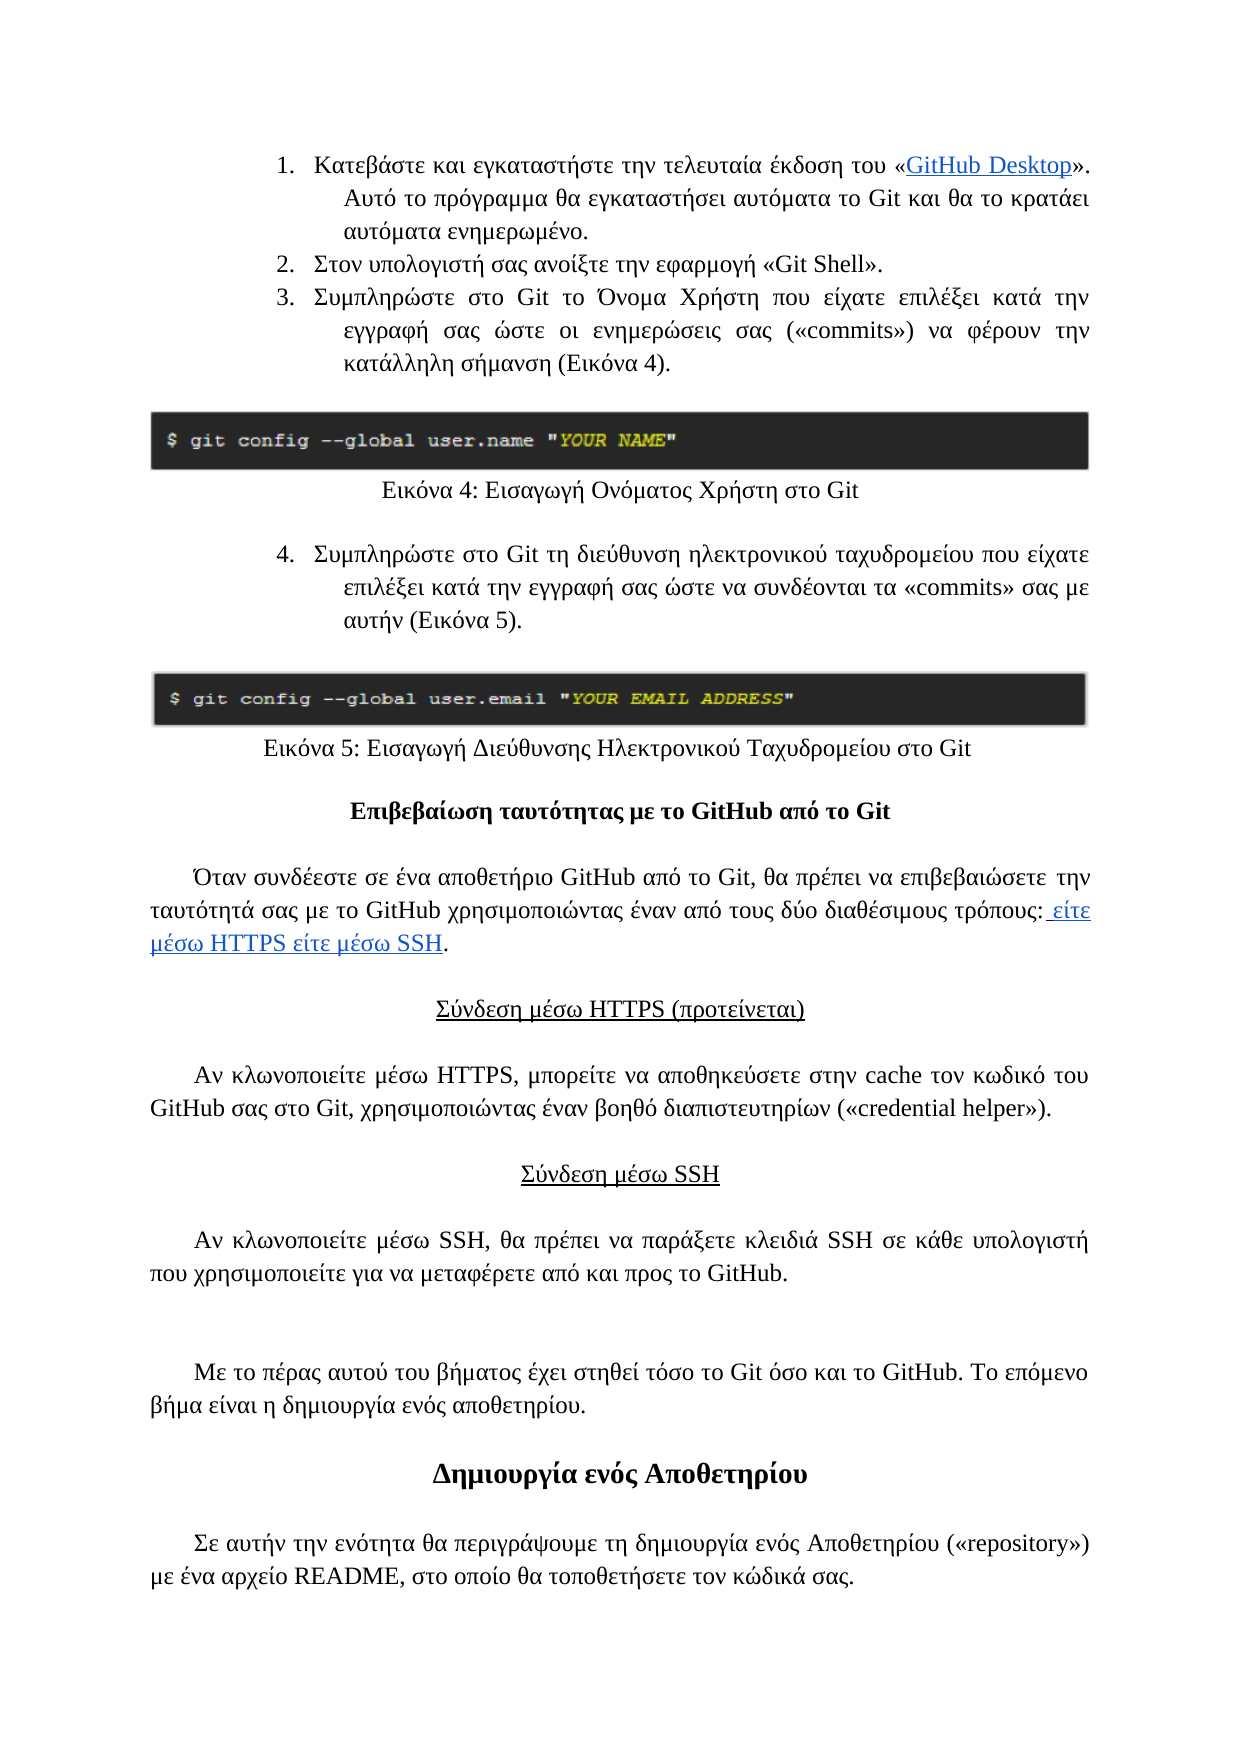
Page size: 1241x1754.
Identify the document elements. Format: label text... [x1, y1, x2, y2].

text Εικόνα 5: Εισαγωγή Διεύθυνσης Ηλεκτρονικού Ταχυδρομείου στο Git [150, 733, 1091, 761]
text Εικόνα 4: Εισαγωγή Ονόματος Χρήστη στο Git [150, 476, 1091, 504]
text Αν κλωνοποιείτε μέσω SSH, θα πρέπει να παράξετε κλειδιά SSH σε κάθε υπολογιστή που χρησιμοποιείτε για να μεταφέρετε από και προς το GitHub. [150, 1225, 1091, 1287]
text Σύνδεση μέσω SSH [150, 1159, 1091, 1188]
text Δημιουργία ενός Αποθετηρίου [150, 1456, 1091, 1490]
text Με το πέρας αυτού του βήματος έχει στηθεί τόσο το Git όσο και το GitHub. Το επόμενο βήμα είναι η δημιουργία ενός αποθετηρίου. [150, 1357, 1091, 1419]
list Συμπληρώστε στο Git το Όνομα Χρήστη που είχατε επιλέξει κατά την εγγραφή σας ώστε οι ενημερώσεις σας («commits») να φέρουν την κατάλληλη σήμανση (Εικόνα 4). [276, 282, 1091, 377]
text Αν κλωνοποιείτε μέσω HTTPS, μπορείτε να αποθηκεύσετε στην cache τον κωδικό του GitHub σας στο Git, χρησιμοποιώντας έναν βοηθό διαπιστευτηρίων («credential helper»). [150, 1060, 1091, 1122]
text Σε αυτήν την ενότητα θα περιγράψουμε τη δημιουργία ενός Αποθετηρίου («repository») με ένα αρχείο README, στο οποίο θα τοποθετήσετε τον κώδικά σας. [150, 1528, 1091, 1590]
list Στον υπολογιστή σας ανοίξτε την εφαρμογή «Git Shell». [276, 249, 1091, 278]
text Σύνδεση μέσω HTTPS (προτείνεται) [150, 994, 1091, 1023]
list Συμπληρώστε στο Git τη διεύθυνση ηλεκτρονικού ταχυδρομείου που είχατε επιλέξει κατά την εγγραφή σας ώστε να συνδέονται τα «commits» σας με αυτήν (Εικόνα 5). [276, 539, 1091, 634]
text Επιβεβαίωση ταυτότητας με το GitHub από το Git [150, 796, 1091, 825]
list Κατεβάστε και εγκαταστήστε την τελευταία έκδοση του «GitHub Desktop». Αυτό το πρόγραμμα θα εγκαταστήσει αυτόματα το Git και θα το κρατάει αυτόματα ενημερωμένο. [276, 150, 1091, 245]
text Όταν συνδέεστε σε ένα αποθετήριο GitHub από το Git, θα πρέπει να επιβεβαιώσετε την ταυτότητά σας με το GitHub χρησιμοποιώντας έναν από τους δύο διαθέσιμους τρόπους: είτε μέσω HTTPS είτε μέσω SSH. [150, 862, 1091, 957]
